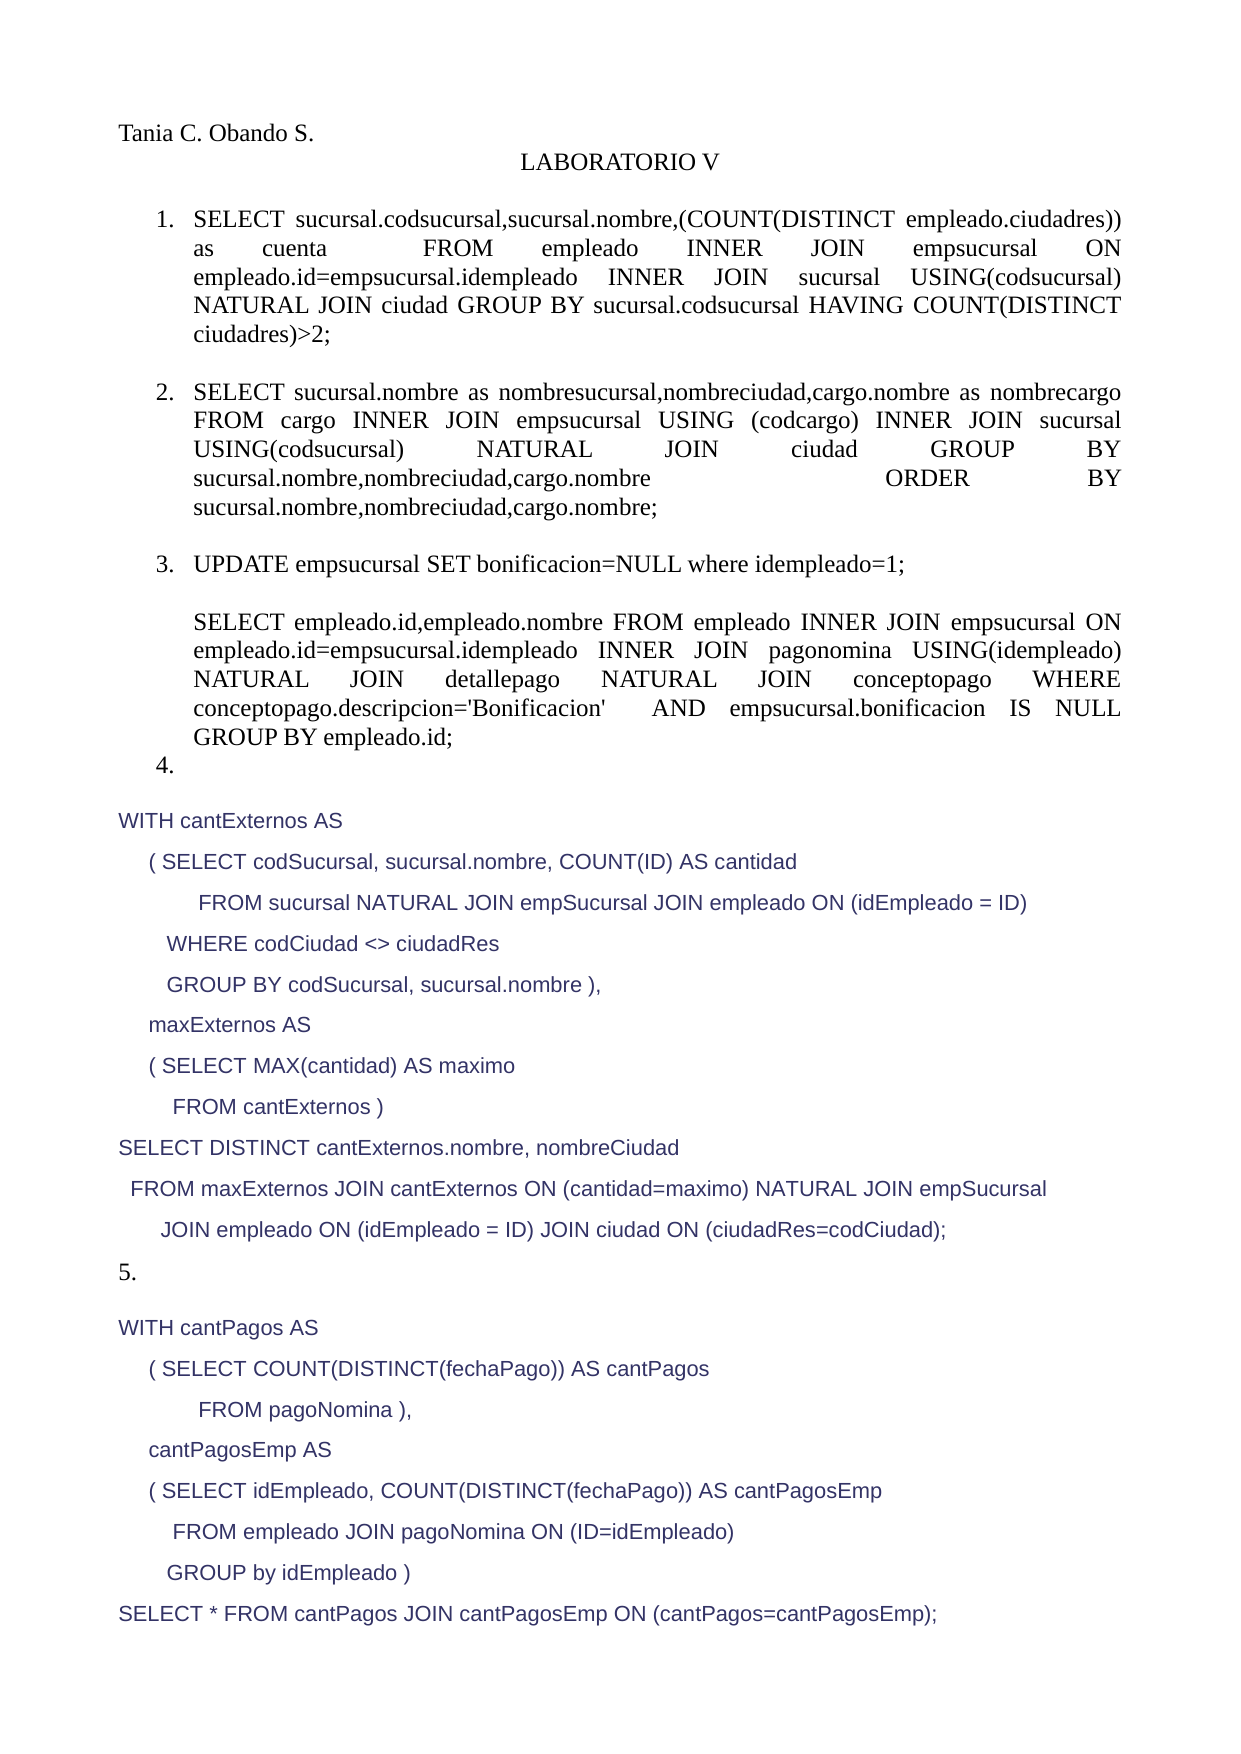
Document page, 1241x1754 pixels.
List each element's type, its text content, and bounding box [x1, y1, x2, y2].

text LABORATORIO V [118, 147, 1122, 176]
text FROM pagoNomina ), [118, 1396, 1122, 1422]
list UPDATE empsucursal SET bonificacion=NULL where idempleado=1; [156, 549, 1122, 578]
text ( SELECT idEmpleado, COUNT(DISTINCT(fechaPago)) AS cantPagosEmp [118, 1478, 1122, 1503]
list SELECT sucursal.codsucursal,sucursal.nombre,(COUNT(DISTINCT empleado.ciudadres)) as cuenta FROM empleado INNER JOIN empsucursal ON empleado.id=empsucursal.idempleado INNER JOIN sucursal USING(codsucursal) NATURAL JOIN ciudad GROUP BY sucursal.codsucursal HAVING COUNT(DISTINCT ciudadres)>2; [156, 204, 1122, 348]
list SELECT sucursal.nombre as nombresucursal,nombreciudad,cargo.nombre as nombrecargo FROM cargo INNER JOIN empsucursal USING (codcargo) INNER JOIN sucursal USING(codsucursal) NATURAL JOIN ciudad GROUP BY sucursal.nombre,nombreciudad,cargo.nombre ORDER BY sucursal.nombre,nombreciudad,cargo.nombre; [156, 377, 1122, 521]
text WITH cantPagos AS [118, 1315, 1122, 1340]
text 5. [118, 1257, 1122, 1286]
text maxExternos AS [118, 1012, 1122, 1037]
text FROM sucursal NATURAL JOIN empSucursal JOIN empleado ON (idEmpleado = ID) [118, 890, 1122, 915]
text cantPagosEmp AS [118, 1437, 1122, 1462]
text FROM cantExternos ) [118, 1094, 1122, 1119]
list SELECT empleado.id,empleado.nombre FROM empleado INNER JOIN empsucursal ON empleado.id=empsucursal.idempleado INNER JOIN pagonomina USING(idempleado) NATURAL JOIN detallepago NATURAL JOIN conceptopago WHERE conceptopago.descripcion='Bonificacion' AND empsucursal.bonificacion IS NULL GROUP BY empleado.id; [193, 607, 1122, 751]
text ( SELECT codSucursal, sucursal.nombre, COUNT(ID) AS cantidad [118, 849, 1122, 874]
text GROUP BY codSucursal, sucursal.nombre ), [118, 971, 1122, 997]
text ( SELECT COUNT(DISTINCT(fechaPago)) AS cantPagos [118, 1356, 1122, 1381]
text FROM maxExternos JOIN cantExternos ON (cantidad=maximo) NATURAL JOIN empSucursal [118, 1176, 1122, 1201]
text Tania C. Obando S. [118, 118, 1122, 147]
text GROUP by idEmpleado ) [118, 1560, 1122, 1585]
text SELECT DISTINCT cantExternos.nombre, nombreCiudad [118, 1135, 1122, 1160]
text WHERE codCiudad <> ciudadRes [118, 931, 1122, 956]
text WITH cantExternos AS [118, 808, 1122, 833]
text SELECT * FROM cantPagos JOIN cantPagosEmp ON (cantPagos=cantPagosEmp); [118, 1601, 1122, 1626]
text FROM empleado JOIN pagoNomina ON (ID=idEmpleado) [118, 1519, 1122, 1544]
text ( SELECT MAX(cantidad) AS maximo [118, 1053, 1122, 1078]
text JOIN empleado ON (idEmpleado = ID) JOIN ciudad ON (ciudadRes=codCiudad); [118, 1216, 1122, 1242]
